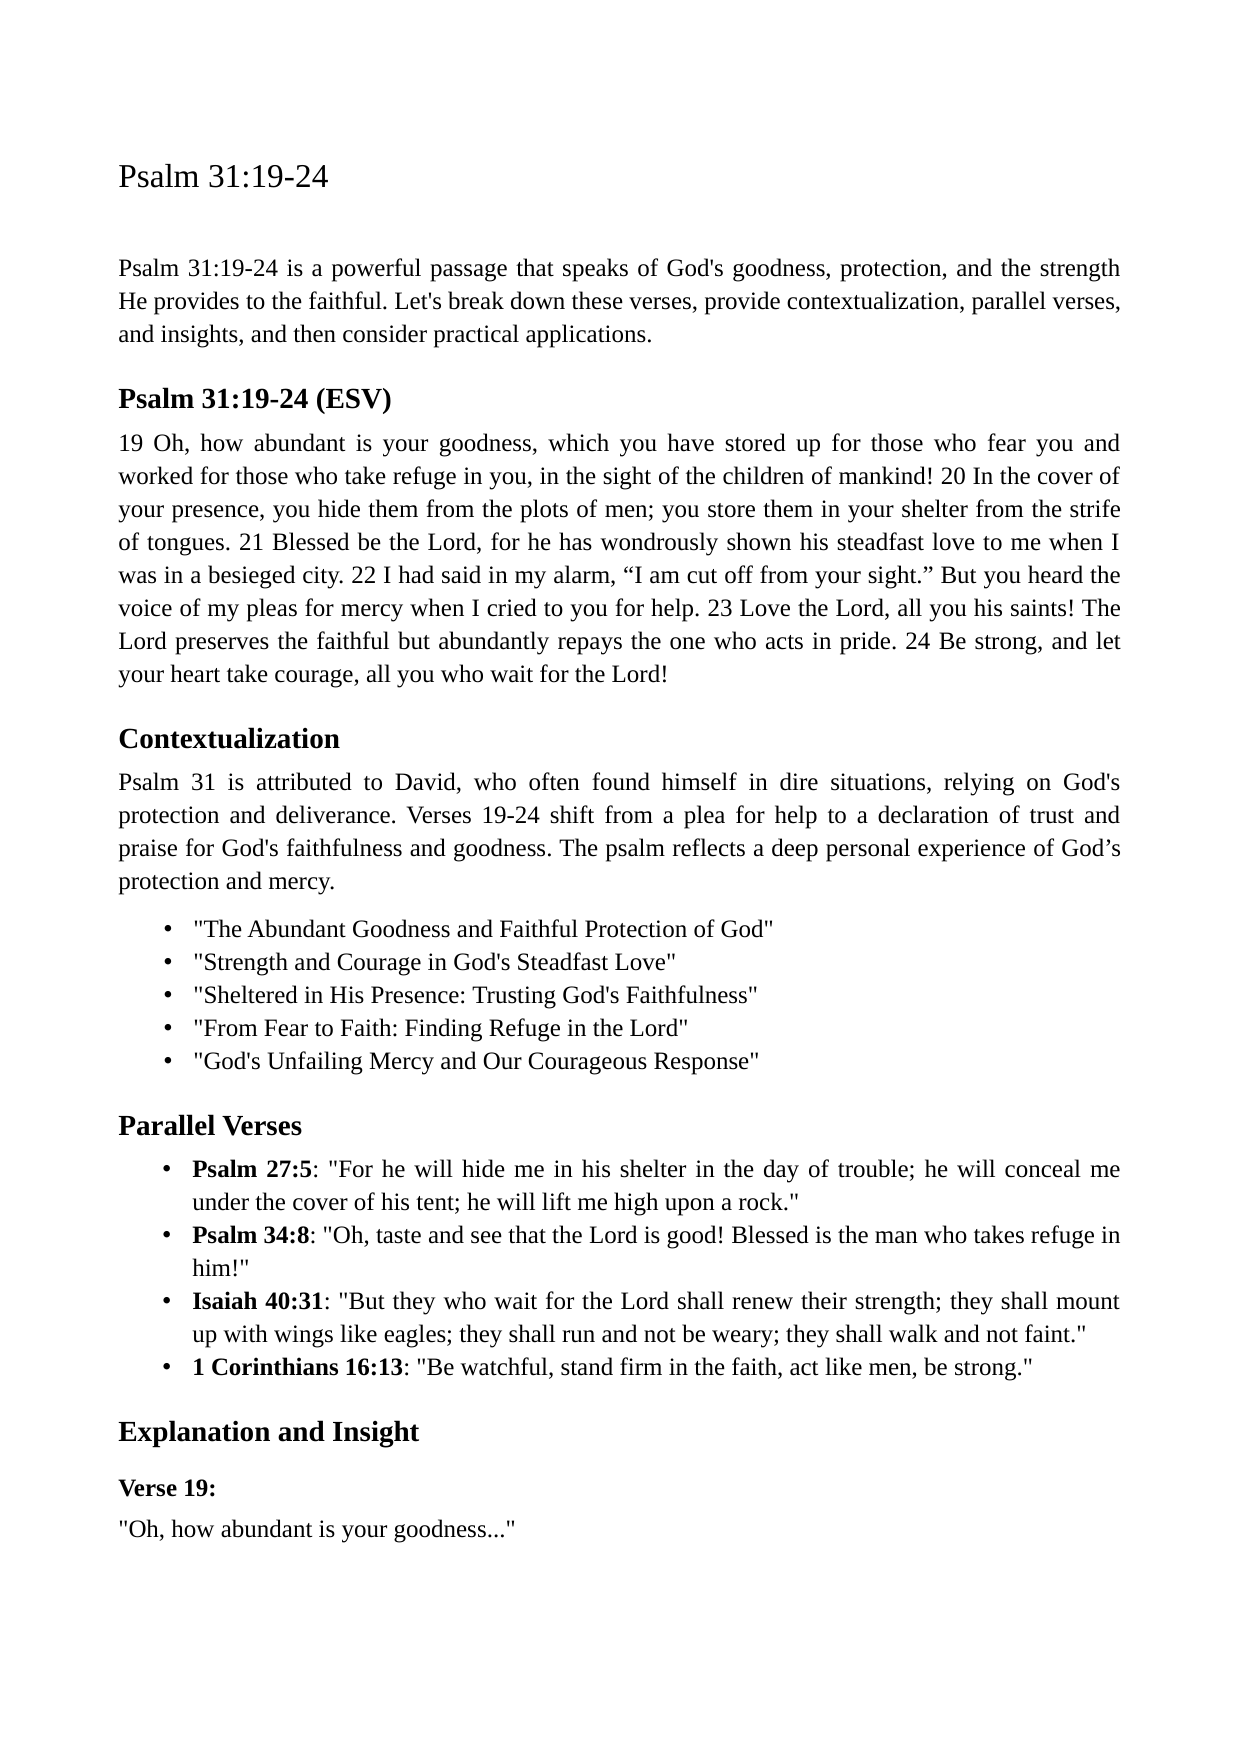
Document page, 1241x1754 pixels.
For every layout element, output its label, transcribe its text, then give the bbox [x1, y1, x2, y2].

subtitle Explanation and Insight [118, 1414, 1122, 1448]
text Psalm 31:19-24 [118, 156, 1122, 195]
subtitle Contextualization [118, 721, 1122, 754]
list Isaiah 40:31: "But they who wait for the Lord shall renew their strength; they shall mount up with wings like eagles; they shall run and not be weary; they shall walk and not faint." [162, 1286, 1122, 1348]
list Psalm 27:5: "For he will hide me in his shelter in the day of trouble; he will conceal me under the cover of his tent; he will lift me high upon a rock." [162, 1154, 1122, 1216]
list Psalm 34:8: "Oh, taste and see that the Lord is good! Blessed is the man who takes refuge in him!" [162, 1220, 1122, 1282]
text "Oh, how abundant is your goodness..." [118, 1514, 1122, 1543]
subtitle Verse 19: [118, 1473, 1122, 1502]
subtitle Psalm 31:19-24 (ESV) [118, 382, 1122, 415]
text Psalm 31:19-24 is a powerful passage that speaks of God's goodness, protection, and the strength He provides to the faithful. Let's break down these verses, provide contextualization, parallel verses, and insights, and then consider practical applications. [118, 253, 1122, 348]
list "Strength and Courage in God's Steadfast Love" [164, 947, 1122, 976]
list "Sheltered in His Presence: Trusting God's Faithfulness" [164, 980, 1122, 1008]
text Psalm 31 is attributed to David, who often found himself in dire situations, relying on God's protection and deliverance. Verses 19-24 shift from a plea for help to a declaration of trust and praise for God's faithfulness and goodness. The psalm reflects a deep personal experience of God’s protection and mercy. [118, 767, 1122, 895]
list 1 Corinthians 16:13: "Be watchful, stand firm in the faith, act like men, be strong." [162, 1352, 1122, 1381]
text 19 Oh, how abundant is your goodness, which you have stored up for those who fear you and worked for those who take refuge in you, in the sight of the children of mankind! 20 In the cover of your presence, you hide them from the plots of men; you store them in your shelter from the strife of tongues. 21 Blessed be the Lord, for he has wondrously shown his steadfast love to me when I was in a besieged city. 22 I had said in my alarm, “I am cut off from your sight.” But you heard the voice of my pleas for mercy when I cried to you for help. 23 Love the Lord, all you his saints! The Lord preserves the faithful but abundantly repays the one who acts in pride. 24 Be strong, and let your heart take courage, all you who wait for the Lord! [118, 428, 1122, 688]
list "From Fear to Faith: Finding Refuge in the Lord" [164, 1013, 1122, 1042]
subtitle Parallel Verses [118, 1108, 1122, 1142]
list "God's Unfailing Mercy and Our Courageous Response" [164, 1046, 1122, 1074]
list "The Abundant Goodness and Faithful Protection of God" [164, 914, 1122, 942]
